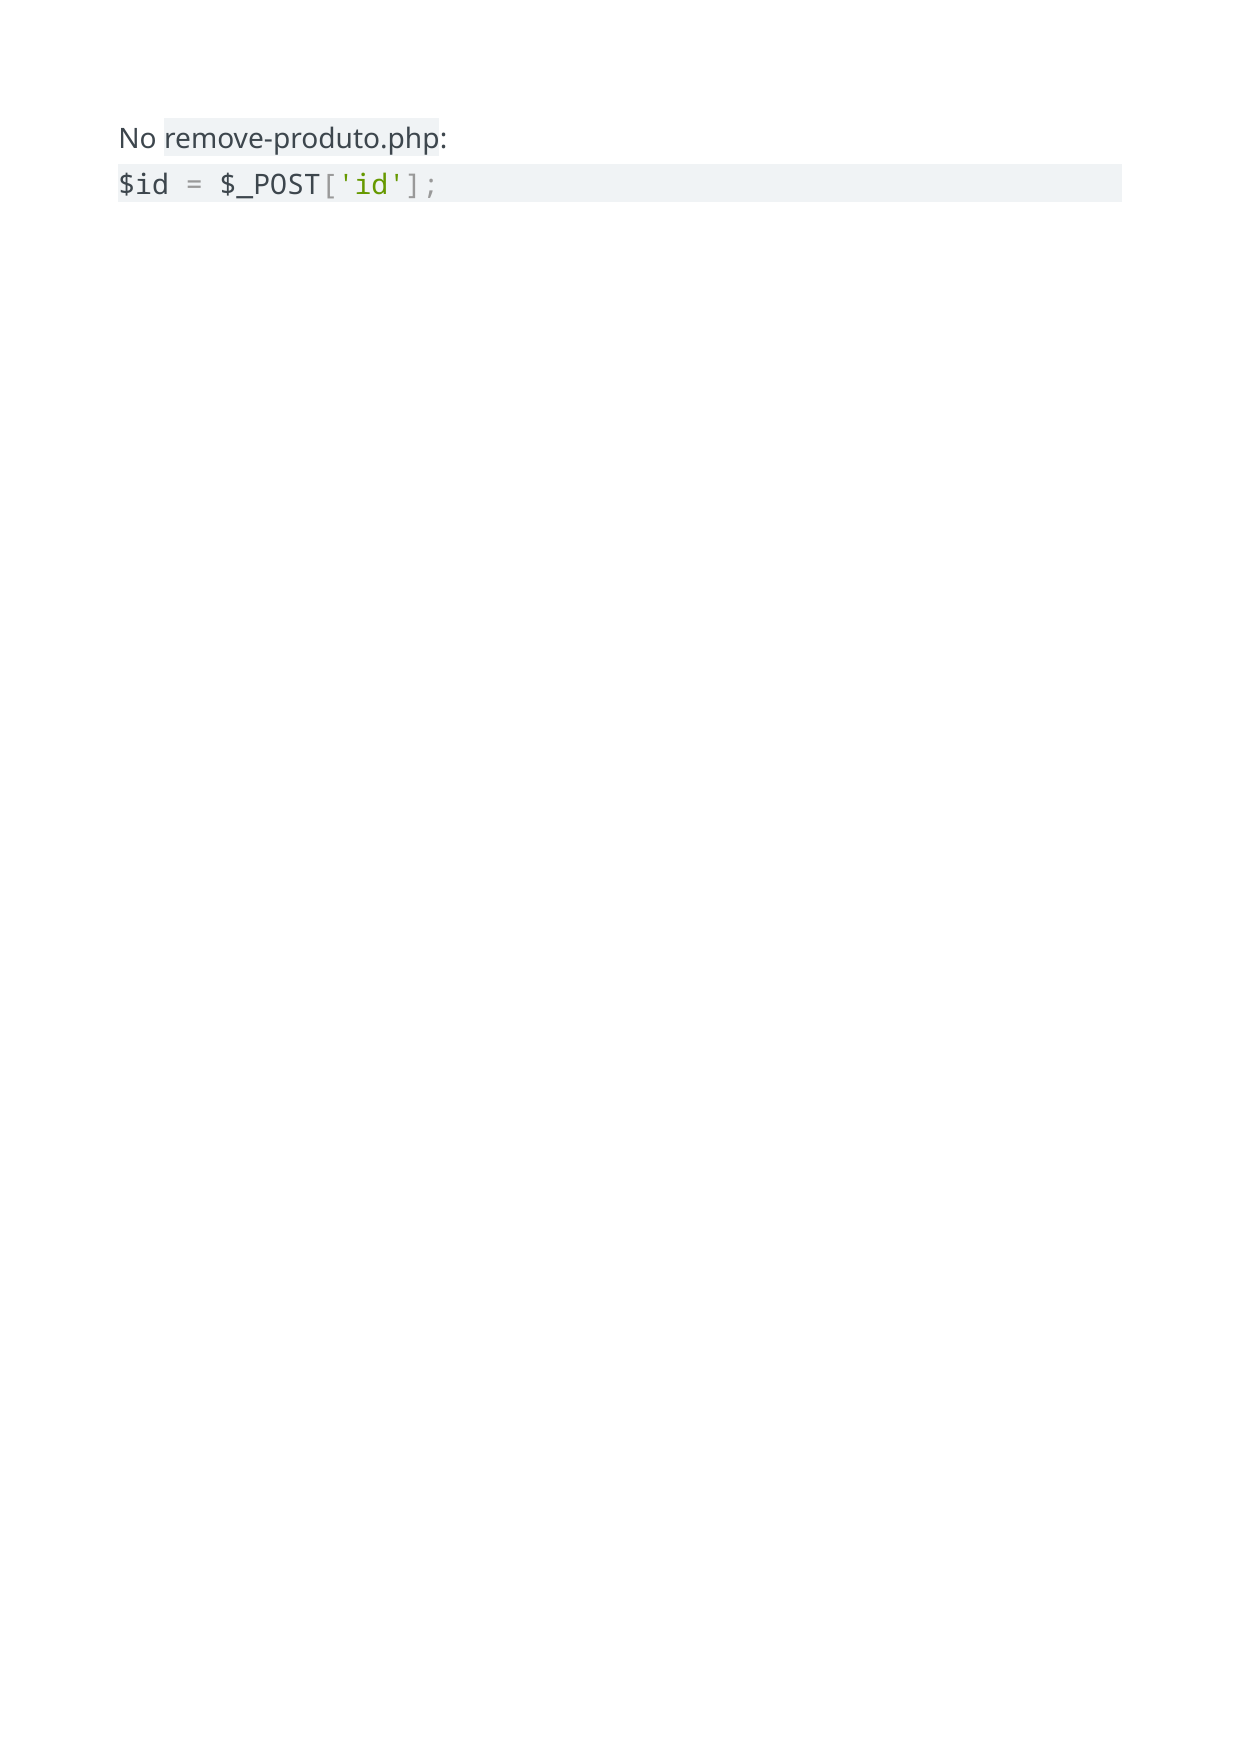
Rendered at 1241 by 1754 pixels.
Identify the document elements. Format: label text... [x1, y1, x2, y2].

text $id = $_POST['id']; [118, 164, 1122, 202]
text No remove-produto.php: [118, 118, 1122, 156]
